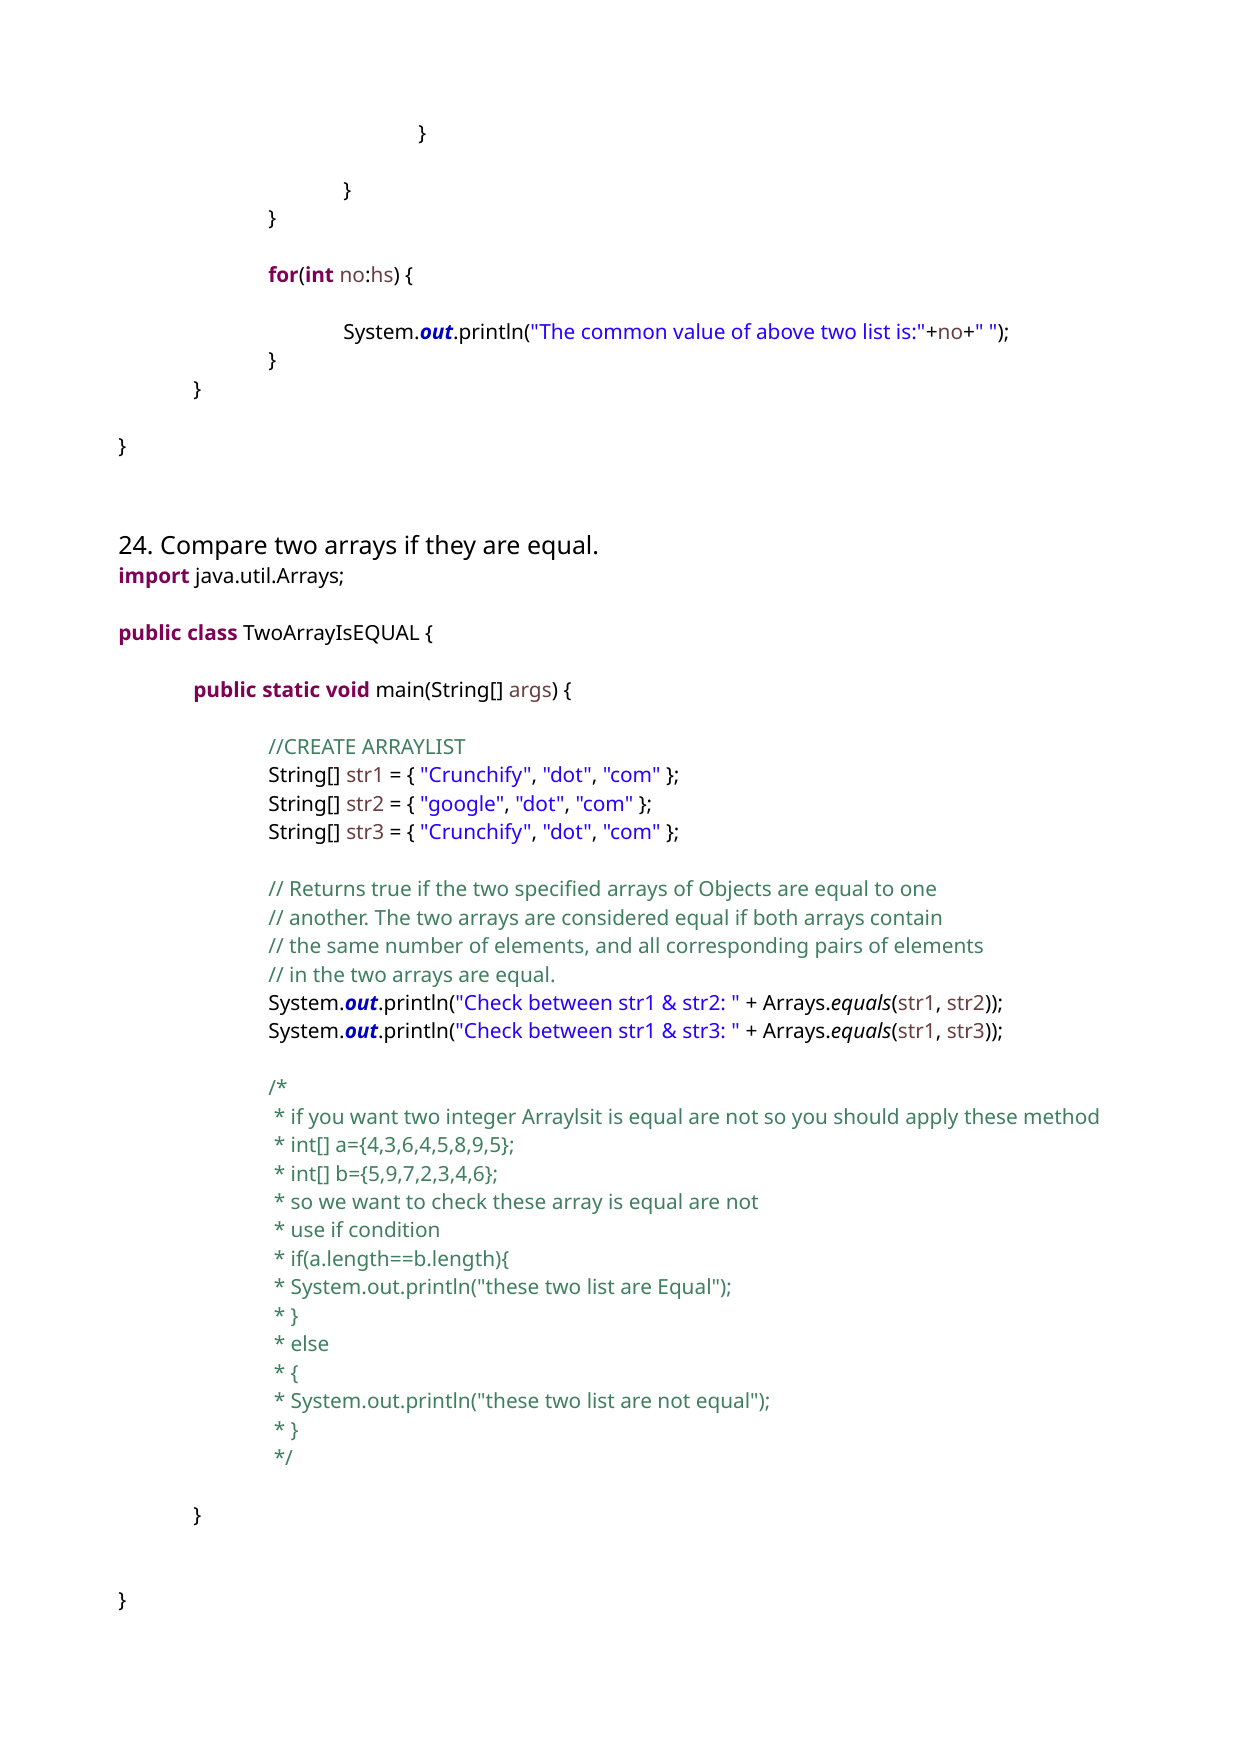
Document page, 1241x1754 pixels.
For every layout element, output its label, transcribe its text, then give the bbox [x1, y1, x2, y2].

text 24. Compare two arrays if they are equal. [118, 527, 1122, 562]
text * use if condition [118, 1216, 1122, 1244]
text public static void main(String[] args) { [118, 675, 1122, 704]
text * int[] b={5,9,7,2,3,4,6}; [118, 1159, 1122, 1187]
text System.out.println("Check between str1 & str2: " + Arrays.equals(str1, str2)); [118, 988, 1122, 1017]
text * } [118, 1301, 1122, 1329]
text } [118, 346, 1122, 374]
text // the same number of elements, and all corresponding pairs of elements [118, 931, 1122, 960]
text * if(a.length==b.length){ [118, 1244, 1122, 1272]
text * { [118, 1358, 1122, 1386]
text for(int no:hs) { [118, 260, 1122, 289]
text } [118, 374, 1122, 402]
text System.out.println("Check between str1 & str3: " + Arrays.equals(str1, str3)); [118, 1017, 1122, 1045]
text /* [118, 1073, 1122, 1102]
text } [118, 1585, 1122, 1614]
text * } [118, 1415, 1122, 1443]
text * so we want to check these array is equal are not [118, 1187, 1122, 1216]
text //CREATE ARRAYLIST [118, 732, 1122, 761]
text // in the two arrays are equal. [118, 960, 1122, 988]
text } [118, 431, 1122, 459]
text // Returns true if the two specified arrays of Objects are equal to one [118, 874, 1122, 903]
text * if you want two integer Arraylsit is equal are not so you should apply these method [118, 1102, 1122, 1130]
text * System.out.println("these two list are not equal"); [118, 1386, 1122, 1415]
text * int[] a={4,3,6,4,5,8,9,5}; [118, 1130, 1122, 1159]
text // another. The two arrays are considered equal if both arrays contain [118, 903, 1122, 931]
text } [118, 203, 1122, 232]
text import java.util.Arrays; [118, 562, 1122, 590]
text System.out.println("The common value of above two list is:"+no+" "); [118, 317, 1122, 346]
text */ [118, 1443, 1122, 1472]
text } [118, 1500, 1122, 1528]
text public class TwoArrayIsEQUAL { [118, 618, 1122, 647]
text String[] str2 = { "google", "dot", "com" }; [118, 789, 1122, 817]
text } [118, 118, 1122, 147]
text String[] str3 = { "Crunchify", "dot", "com" }; [118, 817, 1122, 846]
text * System.out.println("these two list are Equal"); [118, 1272, 1122, 1301]
text } [118, 175, 1122, 203]
text * else [118, 1329, 1122, 1358]
text String[] str1 = { "Crunchify", "dot", "com" }; [118, 761, 1122, 789]
